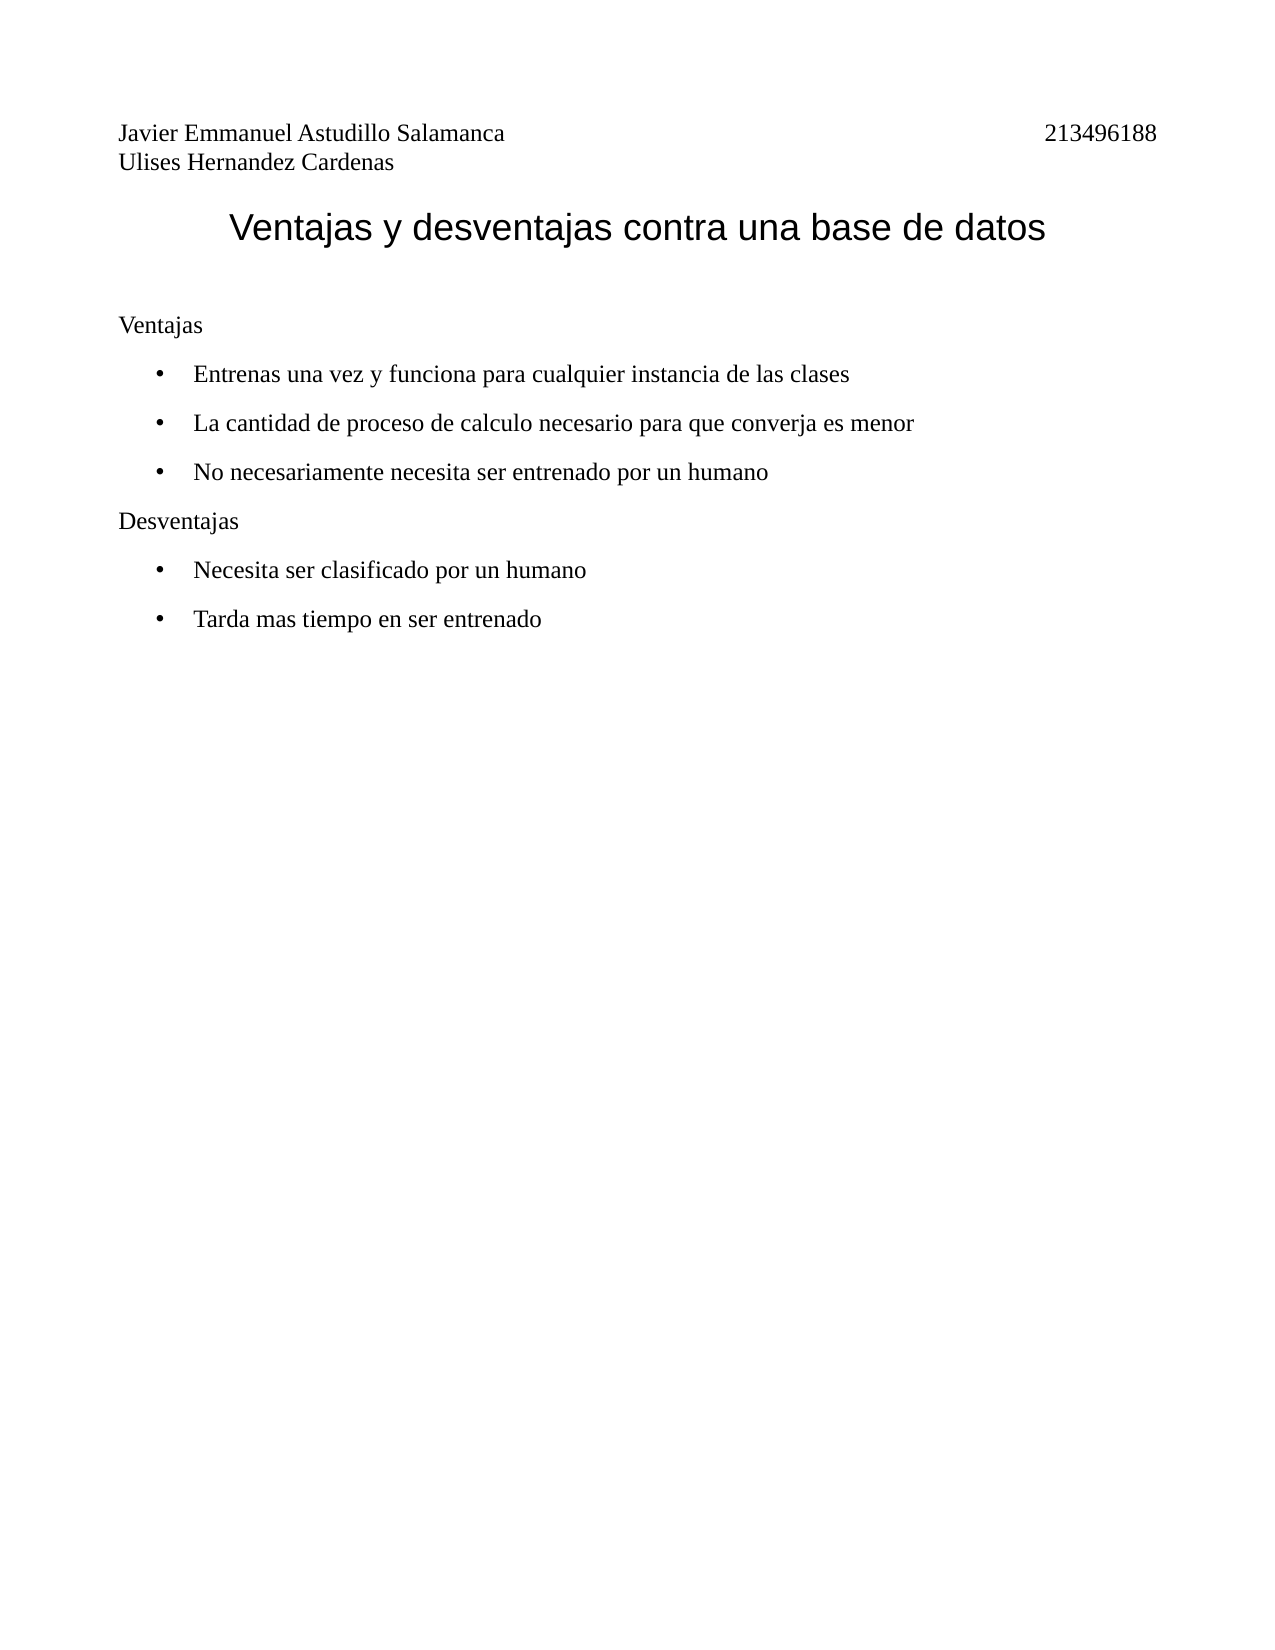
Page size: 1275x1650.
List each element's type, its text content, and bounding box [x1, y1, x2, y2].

subtitle Ventajas y desventajas contra una base de datos [118, 205, 1157, 248]
list No necesariamente necesita ser entrenado por un humano [156, 457, 1157, 486]
text Ventajas [118, 310, 1157, 338]
list La cantidad de proceso de calculo necesario para que converja es menor [156, 408, 1157, 437]
text Desventajas [118, 506, 1157, 535]
list Entrenas una vez y funciona para cualquier instancia de las clases [156, 359, 1157, 388]
list Necesita ser clasificado por un humano [156, 555, 1157, 584]
list Tarda mas tiempo en ser entrenado [156, 604, 1157, 633]
